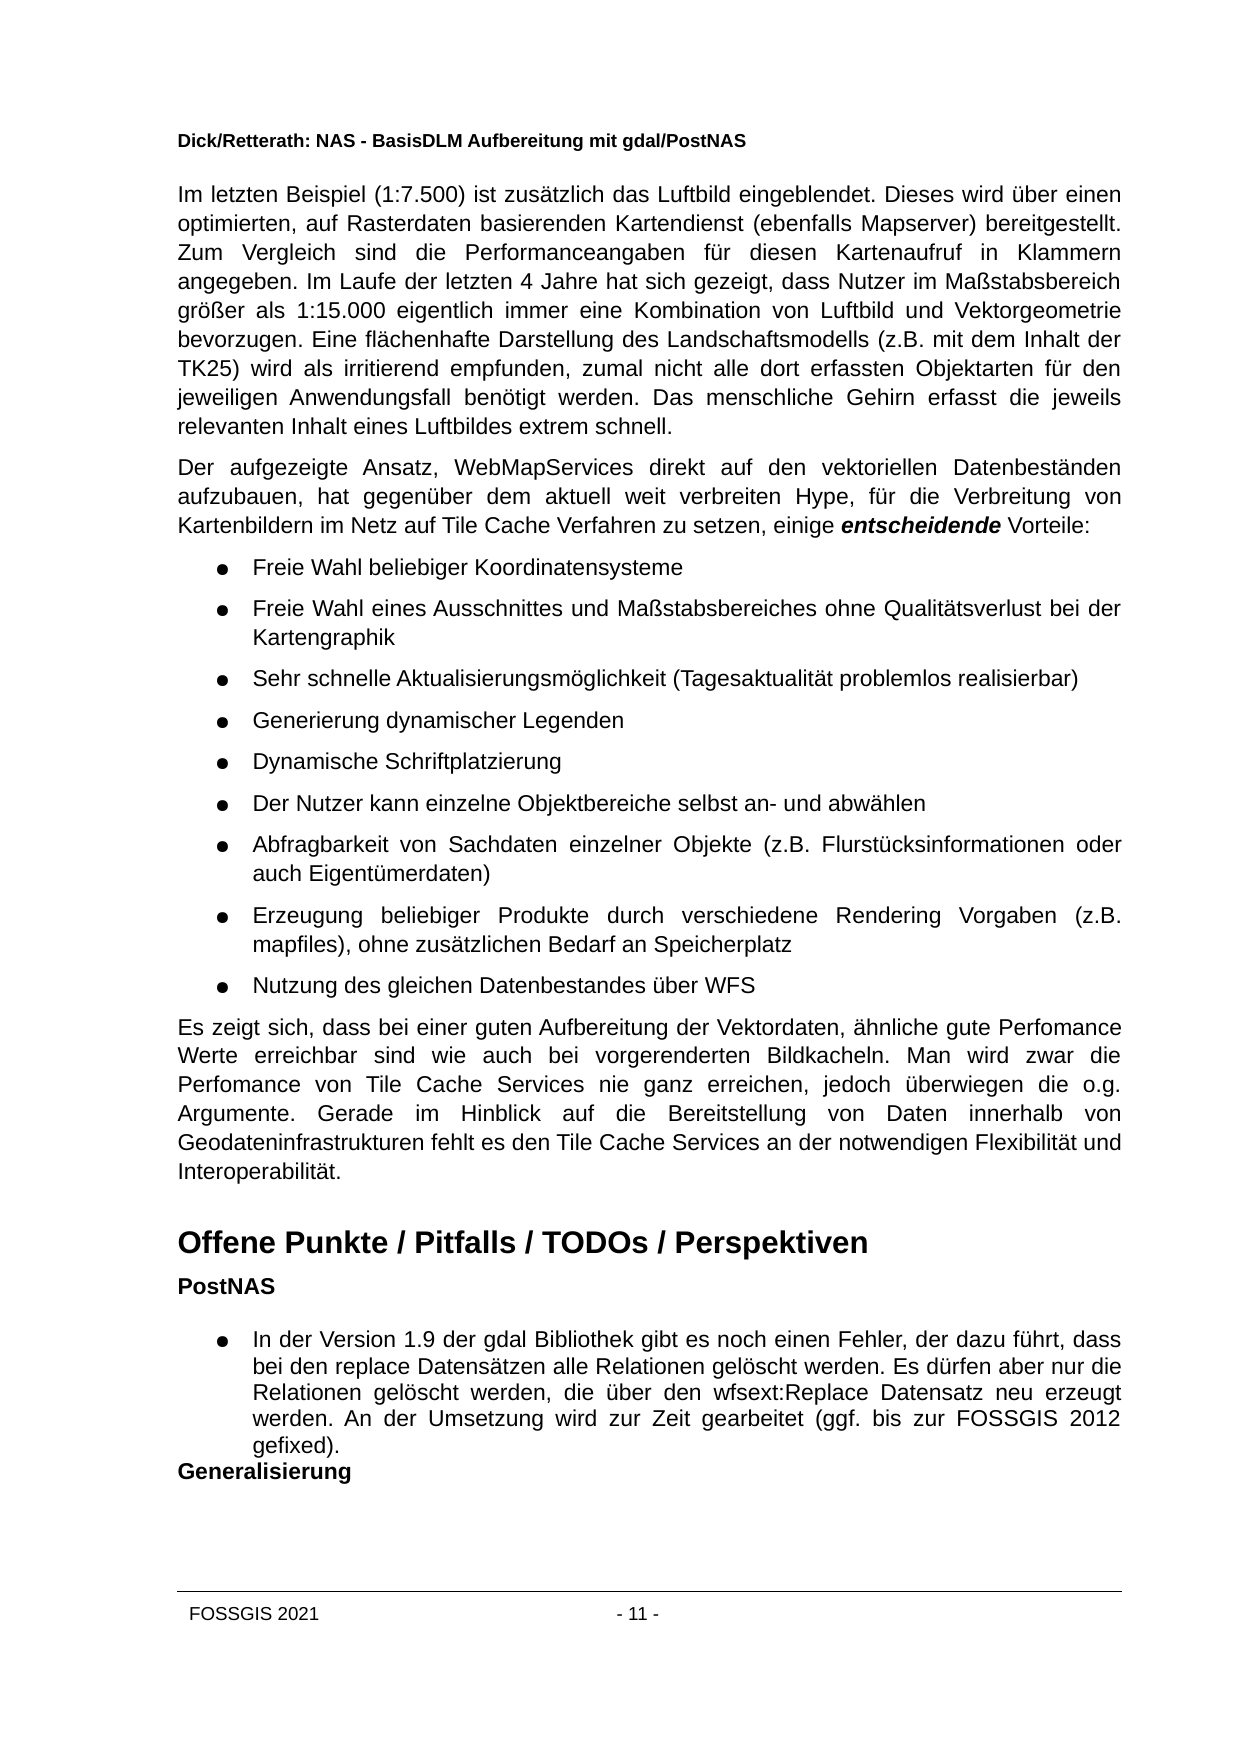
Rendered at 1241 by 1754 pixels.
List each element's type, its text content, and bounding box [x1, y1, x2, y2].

list Dynamische Schriftplatzierung [215, 748, 1122, 774]
text PostNAS [177, 1273, 1122, 1299]
list Erzeugung beliebiger Produkte durch verschiedene Rendering Vorgaben (z.B. mapfiles), ohne zusätzlichen Bedarf an Speicherplatz [215, 902, 1122, 957]
text Der aufgezeigte Ansatz, WebMapServices direkt auf den vektoriellen Datenbeständen aufzubauen, hat gegenüber dem aktuell weit verbreiten Hype, für die Verbreitung von Kartenbildern im Netz auf Tile Cache Verfahren zu setzen, einige entscheidende Vorteile: [177, 454, 1122, 538]
list Generierung dynamischer Legenden [215, 707, 1122, 733]
subtitle Offene Punkte / Pitfalls / TODOs / Perspektiven [177, 1225, 1122, 1261]
list Der Nutzer kann einzelne Objektbereiche selbst an- und abwählen [215, 790, 1122, 816]
list Freie Wahl eines Ausschnittes und Maßstabsbereiches ohne Qualitätsverlust bei der Kartengraphik [215, 595, 1122, 650]
text Im letzten Beispiel (1:7.500) ist zusätzlich das Luftbild eingeblendet. Dieses wird über einen optimierten, auf Rasterdaten basierenden Kartendienst (ebenfalls Mapserver) bereitgestellt. Zum Vergleich sind die Performanceangaben für diesen Kartenaufruf in Klammern angegeben. Im Laufe der letzten 4 Jahre hat sich gezeigt, dass Nutzer im Maßstabsbereich größer als 1:15.000 eigentlich immer eine Kombination von Luftbild und Vektorgeometrie bevorzugen. Eine flächenhafte Darstellung des Landschaftsmodells (z.B. mit dem Inhalt der TK25) wird als irritierend empfunden, zumal nicht alle dort erfassten Objektarten für den jeweiligen Anwendungsfall benötigt werden. Das menschliche Gehirn erfasst die jeweils relevanten Inhalt eines Luftbildes extrem schnell. [177, 181, 1122, 439]
list Sehr schnelle Aktualisierungsmöglichkeit (Tagesaktualität problemlos realisierbar) [215, 665, 1122, 692]
list Abfragbarkeit von Sachdaten einzelner Objekte (z.B. Flurstücksinformationen oder auch Eigentümerdaten) [215, 831, 1122, 886]
text Generalisierung [177, 1458, 1122, 1484]
list Freie Wahl beliebiger Koordinatensysteme [215, 553, 1122, 580]
list In der Version 1.9 der gdal Bibliothek gibt es noch einen Fehler, der dazu führt, dass bei den replace Datensätzen alle Relationen gelöscht werden. Es dürfen aber nur die Relationen gelöscht werden, die über den wfsext:Replace Datensatz neu erzeugt werden. An der Umsetzung wird zur Zeit gearbeitet (ggf. bis zur FOSSGIS 2012 gefixed). [215, 1326, 1122, 1458]
text Es zeigt sich, dass bei einer guten Aufbereitung der Vektordaten, ähnliche gute Perfomance Werte erreichbar sind wie auch bei vorgerenderten Bildkacheln. Man wird zwar die Perfomance von Tile Cache Services nie ganz erreichen, jedoch überwiegen die o.g. Argumente. Gerade im Hinblick auf die Bereitstellung von Daten innerhalb von Geodateninfrastrukturen fehlt es den Tile Cache Services an der notwendigen Flexibilität und Interoperabilität. [177, 1013, 1122, 1184]
list Nutzung des gleichen Datenbestandes über WFS [215, 972, 1122, 998]
